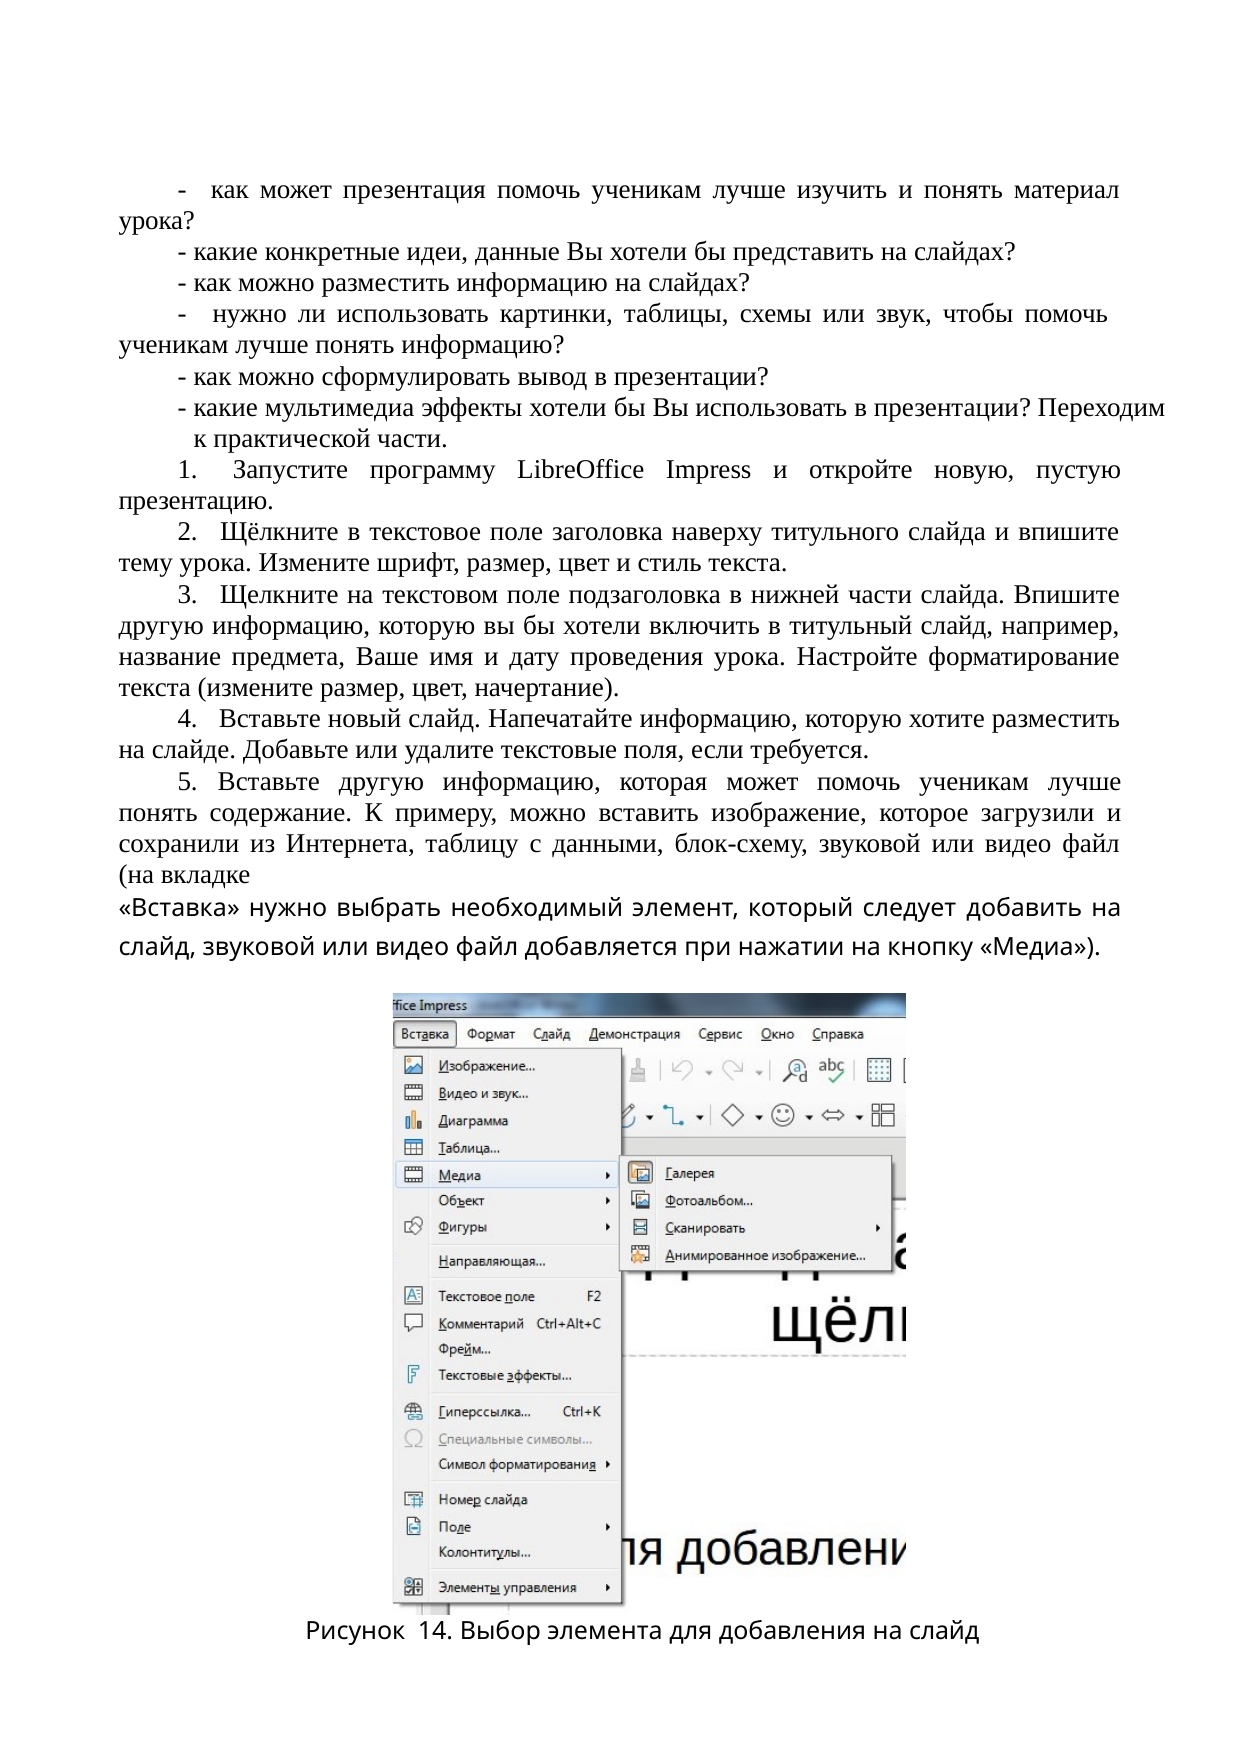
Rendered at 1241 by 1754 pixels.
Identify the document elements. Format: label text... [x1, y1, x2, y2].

picture [392, 993, 906, 1615]
list какие мультимедиа эффекты хотели бы Вы использовать в презентации? Переходим к практической части. [177, 391, 1180, 453]
list Вставьте другую информацию, которая может помочь ученикам лучше понять содержание. К примеру, можно вставить изображение, которое загрузили и сохранили из Интернета, таблицу с данными, блок-схему, звуковой или видео файл (на вкладке [118, 764, 1121, 889]
text «Вставка» нужно выбрать необходимый элемент, который следует добавить на слайд, звуковой или видео файл добавляется при нажатии на кнопку «Медиа»). [118, 889, 1121, 962]
list Запустите программу LibreOffice Impress и откройте новую, пустую презентацию. [118, 453, 1122, 515]
list как может презентация помочь ученикам лучше изучить и понять материал урока? [118, 173, 1121, 235]
list как можно разместить информацию на слайдах? [177, 266, 1180, 297]
list Щёлкните в текстовое поле заголовка наверху титульного слайда и впишите тему урока. Измените шрифт, размер, цвет и стиль текста. [118, 515, 1120, 578]
text Рисунок 14. Выбор элемента для добавления на слайд [305, 1025, 1180, 1646]
list нужно ли использовать картинки, таблицы, схемы или звук, чтобы помочь ученикам лучше понять информацию? [118, 297, 1121, 360]
list Вставьте новый слайд. Напечатайте информацию, которую хотите разместить на слайде. Добавьте или удалите текстовые поля, если требуется. [118, 702, 1121, 764]
list какие конкретные идеи, данные Вы хотели бы представить на слайдах? [177, 235, 1180, 266]
list Щелкните на текстовом поле подзаголовка в нижней части слайда. Впишите другую информацию, которую вы бы хотели включить в титульный слайд, например, название предмета, Ваше имя и дату проведения урока. Настройте форматирование текста (измените размер, цвет, начертание). [118, 578, 1121, 702]
list как можно сформулировать вывод в презентации? [177, 360, 1180, 391]
